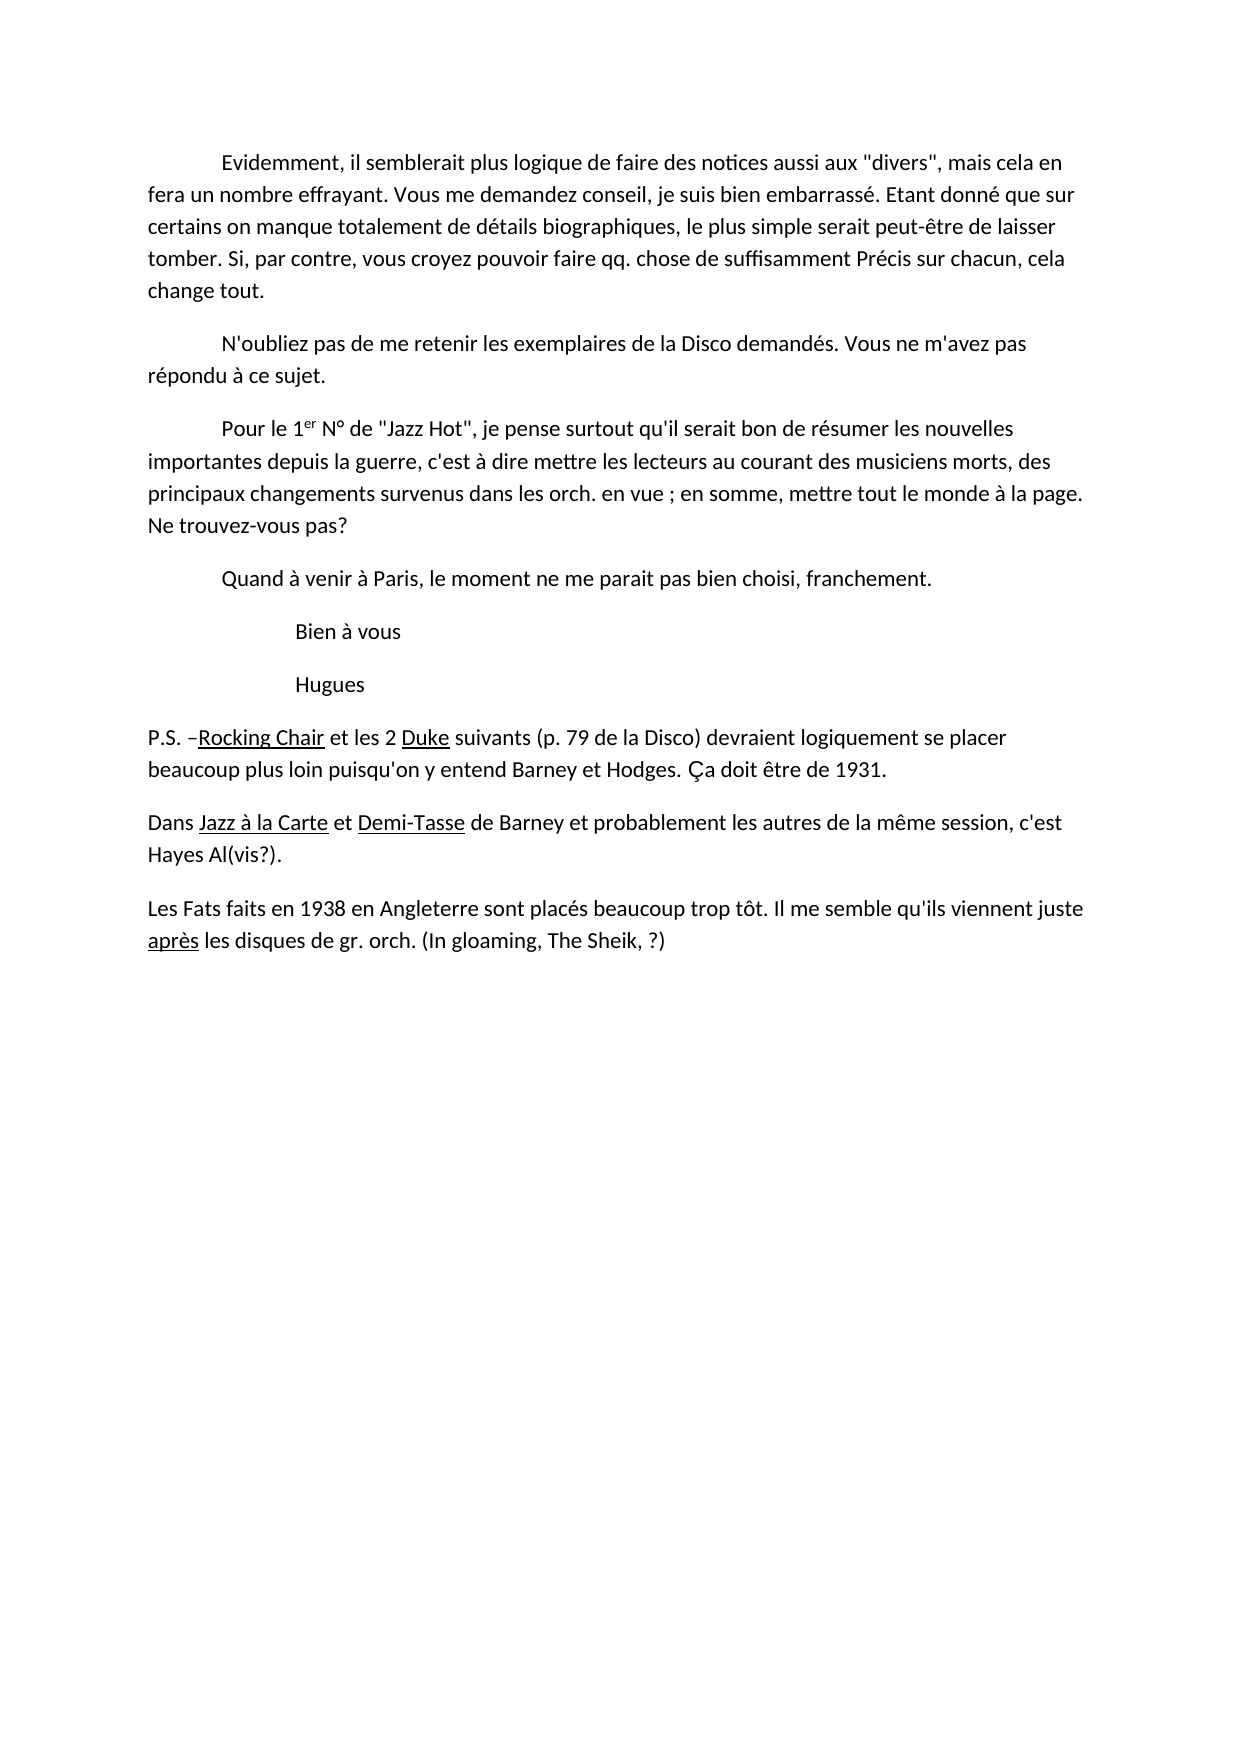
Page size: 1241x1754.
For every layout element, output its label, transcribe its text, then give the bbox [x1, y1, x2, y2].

text Hugues [148, 670, 1093, 698]
text P.S. –Rocking Chair et les 2 Duke suivants (p. 79 de la Disco) devraient logiquement se placer beaucoup plus loin puisqu'on y entend Barney et Hodges. Ça doit être de 1931. [148, 723, 1093, 783]
text Pour le 1er N° de "Jazz Hot", je pense surtout qu'il serait bon de résumer les nouvelles importantes depuis la guerre, c'est à dire mettre les lecteurs au courant des musiciens morts, des principaux changements survenus dans les orch. en vue ; en somme, mettre tout le monde à la page. Ne trouvez-vous pas? [148, 414, 1093, 539]
text Quand à venir à Paris, le moment ne me parait pas bien choisi, franchement. [148, 564, 1093, 592]
text Bien à vous [148, 617, 1093, 645]
text Dans Jazz à la Carte et Demi-Tasse de Barney et probablement les autres de la même session, c'est Hayes Al(vis?). [148, 808, 1093, 869]
text Evidemment, il semblerait plus logique de faire des notices aussi aux "divers", mais cela en fera un nombre effrayant. Vous me demandez conseil, je suis bien embarrassé. Etant donné que sur certains on manque totalement de détails biographiques, le plus simple serait peut-être de laisser tomber. Si, par contre, vous croyez pouvoir faire qq. chose de suffisamment Précis sur chacun, cela change tout. [148, 148, 1093, 304]
text N'oubliez pas de me retenir les exemplaires de la Disco demandés. Vous ne m'avez pas répondu à ce sujet. [148, 329, 1093, 389]
text Les Fats faits en 1938 en Angleterre sont placés beaucoup trop tôt. Il me semble qu'ils viennent juste après les disques de gr. orch. (In gloaming, The Sheik, ?) [148, 894, 1093, 954]
